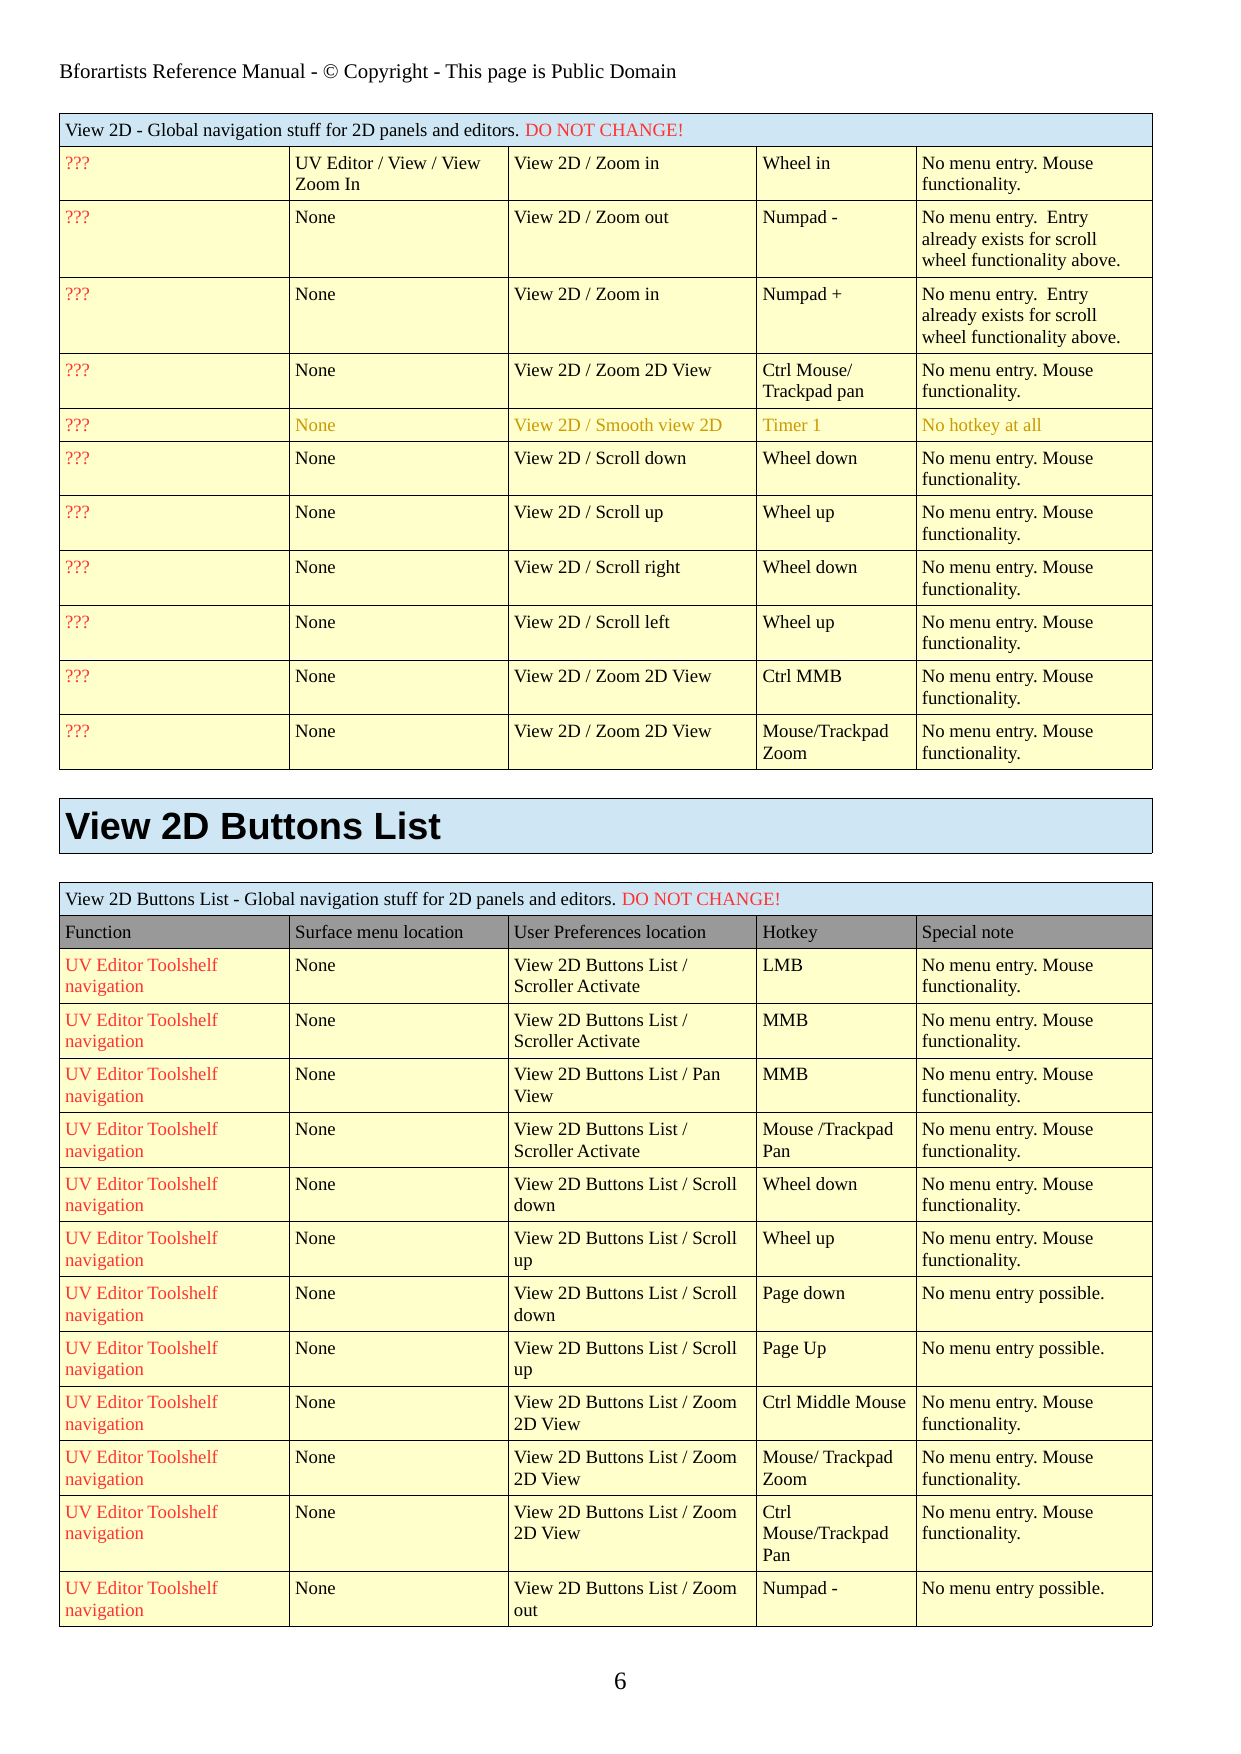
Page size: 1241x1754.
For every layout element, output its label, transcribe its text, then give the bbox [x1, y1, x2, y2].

table_cell ??? [60, 551, 289, 605]
table_cell Numpad + [757, 278, 916, 353]
table_cell LMB [757, 949, 916, 1003]
table_cell UV Editor Toolshelf navigation [60, 1332, 289, 1386]
table_cell View 2D Buttons List / Zoom 2D View [509, 1387, 756, 1440]
table_cell None [290, 1332, 508, 1386]
table_cell UV Editor Toolshelf navigation [60, 1572, 289, 1626]
table_cell No hotkey at all [917, 409, 1152, 441]
table_cell View 2D Buttons List / Zoom 2D View [509, 1441, 756, 1495]
table_cell UV Editor Toolshelf navigation [60, 1277, 289, 1331]
table_cell UV Editor Toolshelf navigation [60, 1441, 289, 1495]
table_cell UV Editor Toolshelf navigation [60, 1387, 289, 1440]
table_cell Wheel up [757, 496, 916, 550]
table_cell Ctrl MMB [757, 661, 916, 714]
table_cell Timer 1 [757, 409, 916, 441]
table_cell Wheel up [757, 606, 916, 659]
table_cell ??? [60, 606, 289, 659]
table_cell View 2D / Scroll up [509, 496, 756, 550]
table_cell No menu entry possible. [917, 1572, 1152, 1626]
table_cell None [290, 409, 508, 441]
table_cell No menu entry. Mouse functionality. [917, 147, 1152, 200]
table_cell No menu entry possible. [917, 1332, 1152, 1386]
table_cell Numpad - [757, 201, 916, 277]
table_cell None [290, 1168, 508, 1221]
table_cell No menu entry. Mouse functionality. [917, 1168, 1152, 1221]
table_header View 2D Buttons List - Global navigation stuff for 2D panels and editors. DO NOT CHANGE! [60, 883, 1152, 915]
table_cell None [290, 606, 508, 659]
table_cell ??? [60, 496, 289, 550]
table_cell None [290, 442, 508, 495]
table_cell None [290, 1496, 508, 1571]
table_cell View 2D / Zoom out [509, 201, 756, 277]
table_cell No menu entry. Mouse functionality. [917, 715, 1152, 769]
table_cell UV Editor Toolshelf navigation [60, 1113, 289, 1167]
table_cell Wheel in [757, 147, 916, 200]
table_cell UV Editor Toolshelf navigation [60, 1222, 289, 1276]
table_cell MMB [757, 1059, 916, 1112]
table_cell Mouse/Trackpad Zoom [757, 715, 916, 769]
table_cell UV Editor Toolshelf navigation [60, 949, 289, 1003]
table_cell None [290, 661, 508, 714]
table_cell Ctrl Middle Mouse [757, 1387, 916, 1440]
table_cell Surface menu location [290, 916, 508, 948]
table_cell None [290, 1059, 508, 1112]
table_cell None [290, 949, 508, 1003]
table_cell View 2D Buttons List / Pan View [509, 1059, 756, 1112]
table_cell No menu entry. Mouse functionality. [917, 949, 1152, 1003]
table_cell No menu entry. Mouse functionality. [917, 1441, 1152, 1495]
table_cell UV Editor Toolshelf navigation [60, 1059, 289, 1112]
table_cell ??? [60, 354, 289, 408]
table_cell None [290, 278, 508, 353]
table_cell Hotkey [757, 916, 916, 948]
table_cell View 2D / Zoom in [509, 278, 756, 353]
table_header View 2D - Global navigation stuff for 2D panels and editors. DO NOT CHANGE! [60, 114, 1152, 146]
table_cell No menu entry. Mouse functionality. [917, 661, 1152, 714]
table_cell No menu entry. Mouse functionality. [917, 1059, 1152, 1112]
table_cell Function [60, 916, 289, 948]
table_cell Numpad - [757, 1572, 916, 1626]
table_cell Mouse/ Trackpad Zoom [757, 1441, 916, 1495]
table_cell None [290, 551, 508, 605]
table_cell View 2D / Zoom 2D View [509, 715, 756, 769]
table_cell ??? [60, 442, 289, 495]
table_cell No menu entry. Mouse functionality. [917, 1113, 1152, 1167]
table_cell View 2D / Scroll down [509, 442, 756, 495]
table_cell UV Editor Toolshelf navigation [60, 1168, 289, 1221]
table_cell User Preferences location [509, 916, 756, 948]
table_cell No menu entry. Mouse functionality. [917, 496, 1152, 550]
table_cell View 2D Buttons List / Scroller Activate [509, 1113, 756, 1167]
table_cell None [290, 1113, 508, 1167]
table_cell View 2D Buttons List / Scroll down [509, 1277, 756, 1331]
table_cell No menu entry. Mouse functionality. [917, 354, 1152, 408]
table_cell Wheel down [757, 442, 916, 495]
table_cell None [290, 1572, 508, 1626]
table_cell No menu entry. Entry already exists for scroll wheel functionality above. [917, 278, 1152, 353]
table_cell No menu entry possible. [917, 1277, 1152, 1331]
table_cell Ctrl Mouse/ Trackpad pan [757, 354, 916, 408]
table_cell None [290, 1277, 508, 1331]
table_cell View 2D / Zoom 2D View [509, 661, 756, 714]
table_cell None [290, 354, 508, 408]
table_cell View 2D / Smooth view 2D [509, 409, 756, 441]
table_cell None [290, 1004, 508, 1057]
table_header View 2D Buttons List [60, 799, 1152, 853]
table_cell Ctrl Mouse/Trackpad Pan [757, 1496, 916, 1571]
table_cell View 2D Buttons List / Scroller Activate [509, 949, 756, 1003]
table_cell Special note [917, 916, 1152, 948]
table_cell View 2D / Scroll right [509, 551, 756, 605]
table_cell View 2D / Zoom 2D View [509, 354, 756, 408]
table_cell MMB [757, 1004, 916, 1057]
table_cell ??? [60, 661, 289, 714]
table_cell View 2D Buttons List / Zoom 2D View [509, 1496, 756, 1571]
table_cell No menu entry. Entry already exists for scroll wheel functionality above. [917, 201, 1152, 277]
table_cell Page down [757, 1277, 916, 1331]
table_cell View 2D / Zoom in [509, 147, 756, 200]
table_cell ??? [60, 715, 289, 769]
table_cell View 2D Buttons List / Scroll up [509, 1332, 756, 1386]
table_cell None [290, 1441, 508, 1495]
table_cell None [290, 1222, 508, 1276]
table_cell View 2D Buttons List / Scroll up [509, 1222, 756, 1276]
table_cell No menu entry. Mouse functionality. [917, 1222, 1152, 1276]
table_cell ??? [60, 201, 289, 277]
table_cell None [290, 715, 508, 769]
table_cell ??? [60, 147, 289, 200]
table_cell UV Editor Toolshelf navigation [60, 1496, 289, 1571]
table_cell No menu entry. Mouse functionality. [917, 1496, 1152, 1571]
table_cell View 2D Buttons List / Zoom out [509, 1572, 756, 1626]
table_cell Wheel down [757, 551, 916, 605]
table_cell UV Editor Toolshelf navigation [60, 1004, 289, 1057]
table_cell Wheel down [757, 1168, 916, 1221]
table_cell None [290, 496, 508, 550]
table_cell UV Editor / View / View Zoom In [290, 147, 508, 200]
table_cell ??? [60, 278, 289, 353]
table_cell No menu entry. Mouse functionality. [917, 606, 1152, 659]
table_cell No menu entry. Mouse functionality. [917, 551, 1152, 605]
table_cell View 2D Buttons List / Scroller Activate [509, 1004, 756, 1057]
table_cell ??? [60, 409, 289, 441]
table_cell No menu entry. Mouse functionality. [917, 1004, 1152, 1057]
table_cell None [290, 201, 508, 277]
table_cell None [290, 1387, 508, 1440]
table_cell View 2D Buttons List / Scroll down [509, 1168, 756, 1221]
table_cell No menu entry. Mouse functionality. [917, 1387, 1152, 1440]
table_cell Mouse /Trackpad Pan [757, 1113, 916, 1167]
table_cell View 2D / Scroll left [509, 606, 756, 659]
table_cell Wheel up [757, 1222, 916, 1276]
table_cell No menu entry. Mouse functionality. [917, 442, 1152, 495]
table_cell Page Up [757, 1332, 916, 1386]
